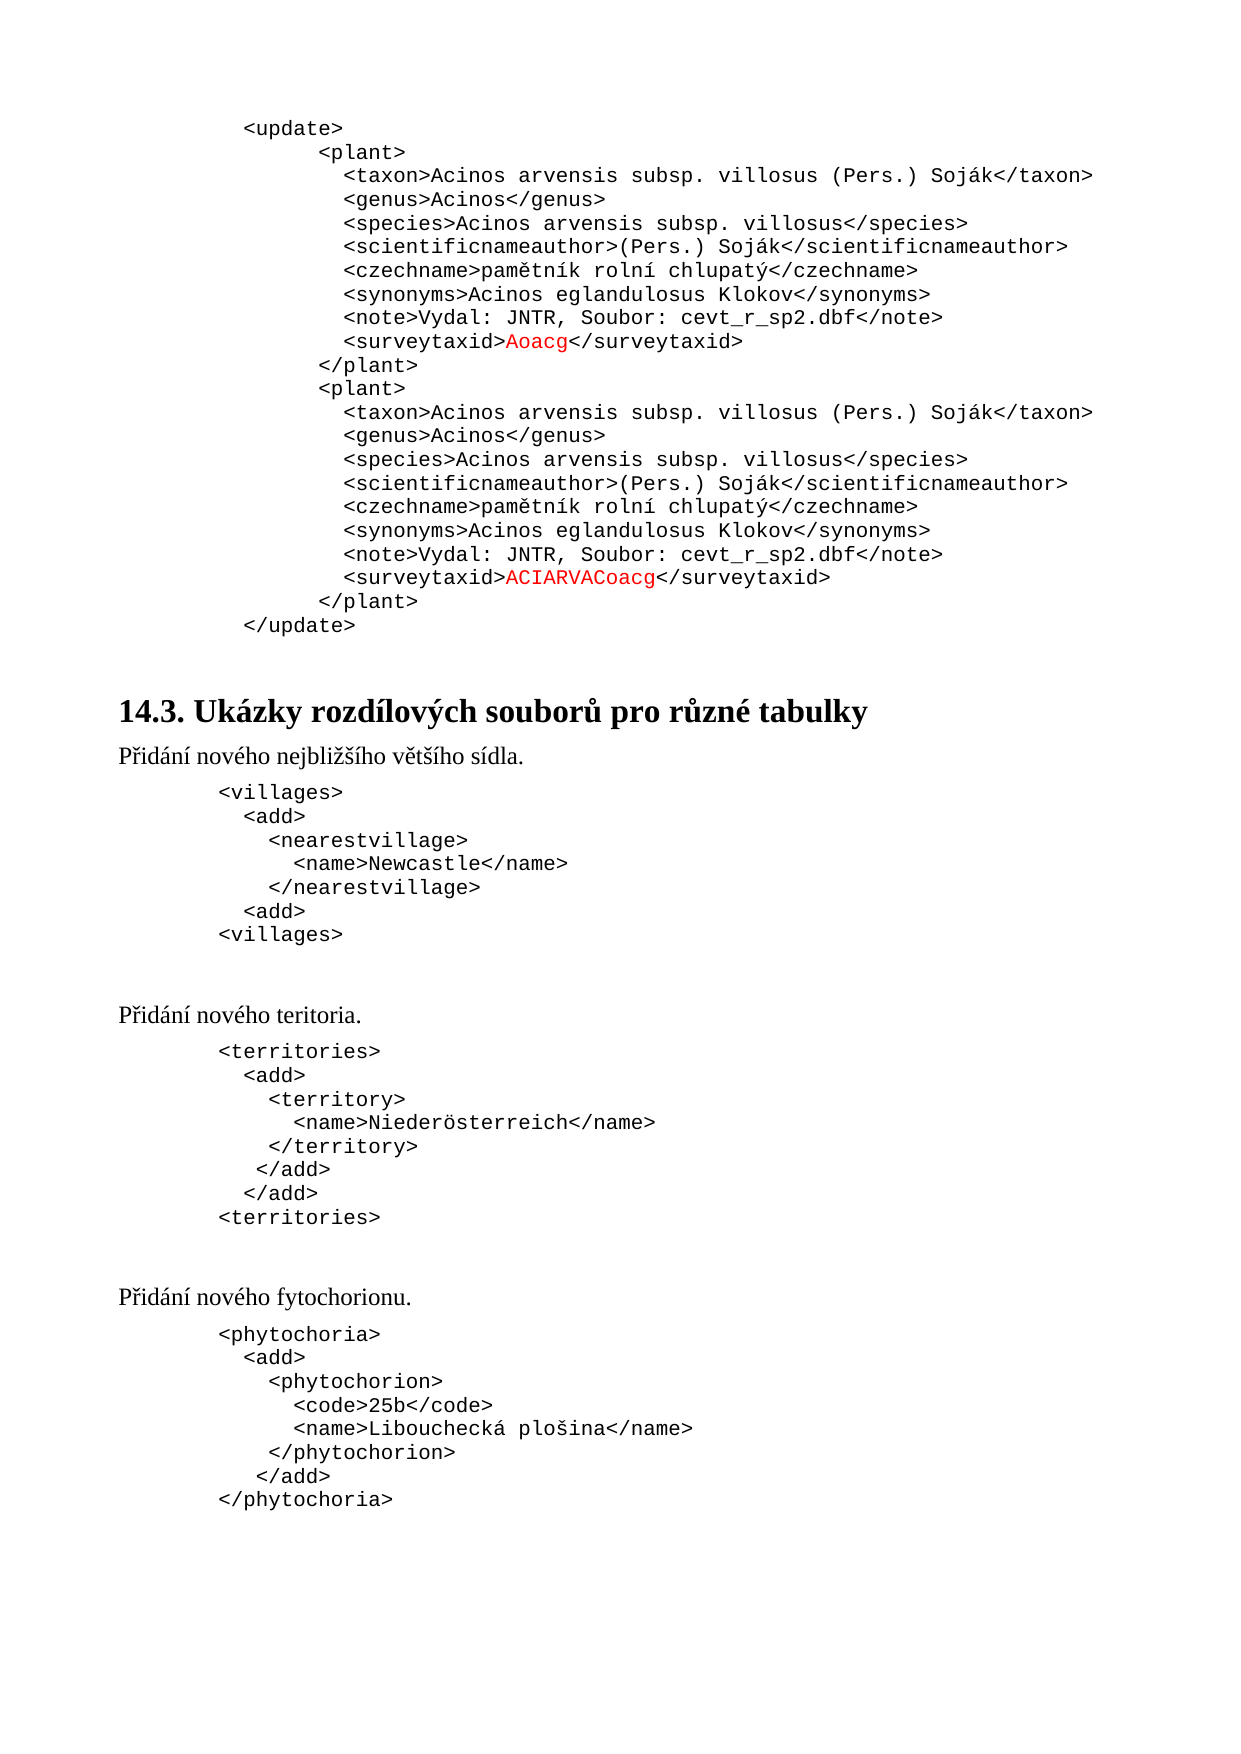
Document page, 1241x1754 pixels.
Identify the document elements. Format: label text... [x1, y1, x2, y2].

text <add> [118, 1065, 1122, 1088]
text <name>Niederösterreich</name> [118, 1112, 1122, 1136]
text <territories> [118, 1207, 1122, 1230]
text </plant> [118, 354, 1122, 378]
text <czechname>pamětník rolní chlupatý</czechname> [118, 496, 1122, 520]
text <synonyms>Acinos eglandulosus Klokov</synonyms> [118, 284, 1122, 307]
text <genus>Acinos</genus> [118, 189, 1122, 213]
text <note>Vydal: JNTR, Soubor: cevt_r_sp2.dbf</note> [118, 307, 1122, 331]
text <nearestvillage> [118, 830, 1122, 853]
text <scientificnameauthor>(Pers.) Soják</scientificnameauthor> [118, 236, 1122, 260]
text <add> [118, 806, 1122, 830]
text <villages> [118, 924, 1122, 948]
text <genus>Acinos</genus> [118, 426, 1122, 449]
text <plant> [118, 378, 1122, 402]
text </add> [118, 1183, 1122, 1207]
text <species>Acinos arvensis subsp. villosus</species> [118, 213, 1122, 236]
text <taxon>Acinos arvensis subsp. villosus (Pers.) Soják</taxon> [118, 402, 1122, 426]
text <update> [118, 118, 1122, 142]
text <code>25b</code> [118, 1395, 1122, 1418]
text </add> [118, 1466, 1122, 1489]
text <name>Newcastle</name> [118, 853, 1122, 877]
text <surveytaxid>Aoacg</surveytaxid> [118, 331, 1122, 354]
text <surveytaxid>ACIARVACoacg</surveytaxid> [118, 567, 1122, 591]
text Přidání nového nejbližšího většího sídla. [118, 742, 1122, 770]
text <taxon>Acinos arvensis subsp. villosus (Pers.) Soják</taxon> [118, 165, 1122, 189]
text </phytochoria> [118, 1489, 1122, 1513]
text <synonyms>Acinos eglandulosus Klokov</synonyms> [118, 520, 1122, 544]
text Přidání nového teritoria. [118, 1001, 1122, 1029]
text <add> [118, 1347, 1122, 1371]
text Přidání nového fytochorionu. [118, 1283, 1122, 1311]
text <add> [118, 901, 1122, 924]
text <territory> [118, 1088, 1122, 1112]
text </phytochorion> [118, 1442, 1122, 1466]
text <phytochorion> [118, 1371, 1122, 1395]
text </nearestvillage> [118, 877, 1122, 901]
text <phytochoria> [118, 1324, 1122, 1347]
text </territory> [118, 1136, 1122, 1159]
text </plant> [118, 591, 1122, 615]
text <name>Libouchecká plošina</name> [118, 1418, 1122, 1442]
subtitle 14.3. Ukázky rozdílových souborů pro různé tabulky [118, 693, 1122, 730]
text <species>Acinos arvensis subsp. villosus</species> [118, 449, 1122, 473]
text <scientificnameauthor>(Pers.) Soják</scientificnameauthor> [118, 473, 1122, 496]
text <villages> [118, 782, 1122, 806]
text <plant> [118, 142, 1122, 165]
text </update> [118, 615, 1122, 638]
text </add> [118, 1159, 1122, 1183]
text <czechname>pamětník rolní chlupatý</czechname> [118, 260, 1122, 284]
text <note>Vydal: JNTR, Soubor: cevt_r_sp2.dbf</note> [118, 544, 1122, 567]
text <territories> [118, 1041, 1122, 1065]
